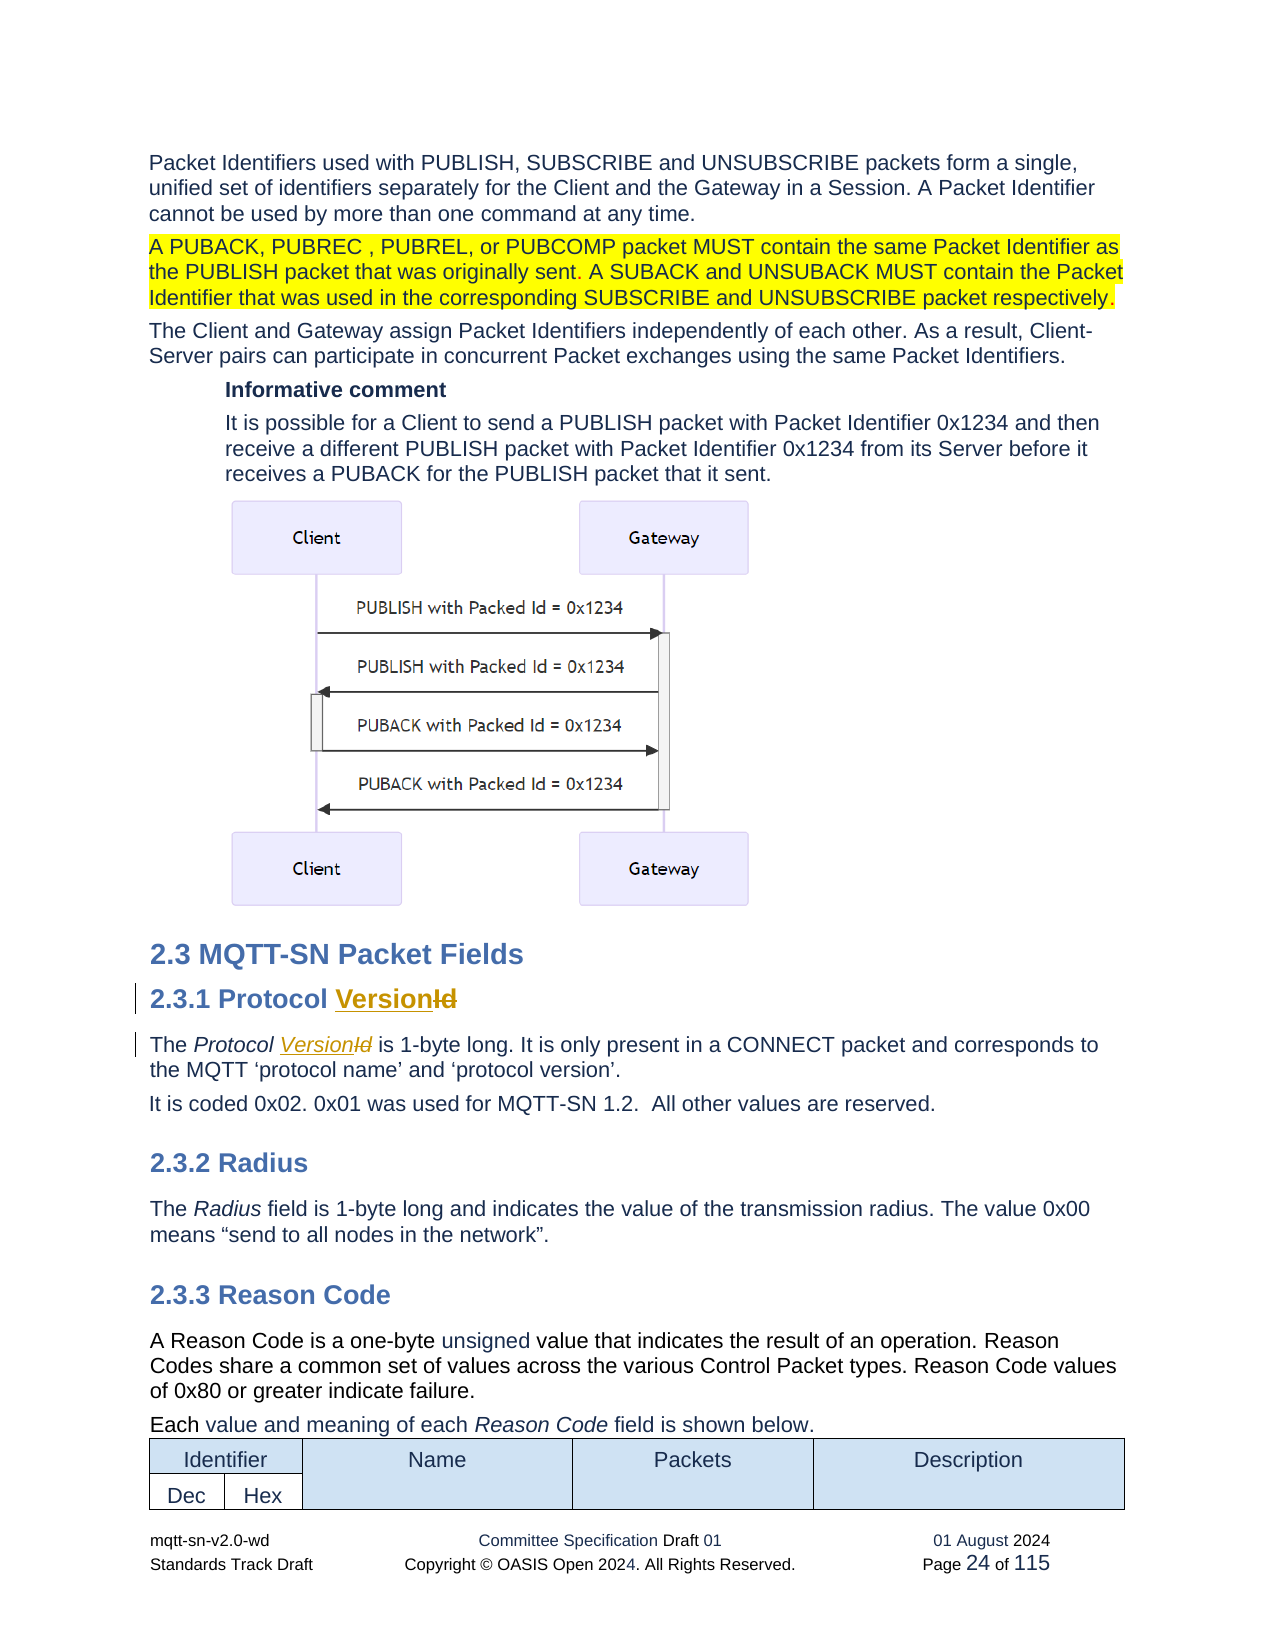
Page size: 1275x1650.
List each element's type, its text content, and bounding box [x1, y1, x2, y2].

text The Radius field is 1-byte long and indicates the value of the transmission radius. The value 0x00 means “send to all nodes in the network”. [149, 1196, 1124, 1247]
text The Client and Gateway assign Packet Identifiers independently of each other. As a result, Client-Server pairs can participate in concurrent Packet exchanges using the same Packet Identifiers. [148, 318, 1124, 368]
text Each value and meaning of each Reason Code field is shown below. [149, 1411, 1124, 1437]
text It is possible for a Client to send a PUBLISH packet with Packet Identifier 0x1234 and then receive a different PUBLISH packet with Packet Identifier 0x1234 from its Server before it receives a PUBACK for the PUBLISH packet that it sent. [225, 410, 1124, 486]
text A PUBACK, PUBREC , PUBREL, or PUBCOMP packet MUST contain the same Packet Identifier as the PUBLISH packet that was originally sent. A SUBACK and UNSUBACK MUST contain the Packet Identifier that was used in the corresponding SUBSCRIBE and UNSUBSCRIBE packet respectively. [148, 234, 1124, 309]
table_header Identifier [150, 1439, 302, 1473]
table_cell Hex [225, 1474, 302, 1509]
table_header Description [814, 1439, 1124, 1509]
table_cell Dec [150, 1474, 224, 1509]
text Informative comment [225, 377, 1124, 402]
subtitle 2.3.1 Protocol Version [150, 983, 1124, 1014]
text The Protocol Version is 1-byte long. It is only present in a CONNECT packet and corresponds to the MQTT ‘protocol name’ and ‘protocol version’. [149, 1032, 1124, 1082]
table_header Packets [573, 1439, 813, 1509]
picture [225, 494, 758, 913]
subtitle 2.3 MQTT-SN Packet Fields [150, 937, 1124, 971]
text Packet Identifiers used with PUBLISH, SUBSCRIBE and UNSUBSCRIBE packets form a single, unified set of identifiers separately for the Client and the Gateway in a Session. A Packet Identifier cannot be used by more than one command at any time. [148, 150, 1124, 226]
table_header Name [303, 1439, 572, 1509]
text It is coded 0x02. 0x01 was used for MQTT-SN 1.2. All other values are reserved. [148, 1091, 1124, 1116]
text A Reason Code is a one-byte unsigned value that indicates the result of an operation. Reason Codes share a common set of values across the various Control Packet types. Reason Code values of 0x80 or greater indicate failure. [149, 1327, 1124, 1403]
subtitle 2.3.3 Reason Code [150, 1279, 1124, 1310]
subtitle 2.3.2 Radius [150, 1147, 1124, 1179]
